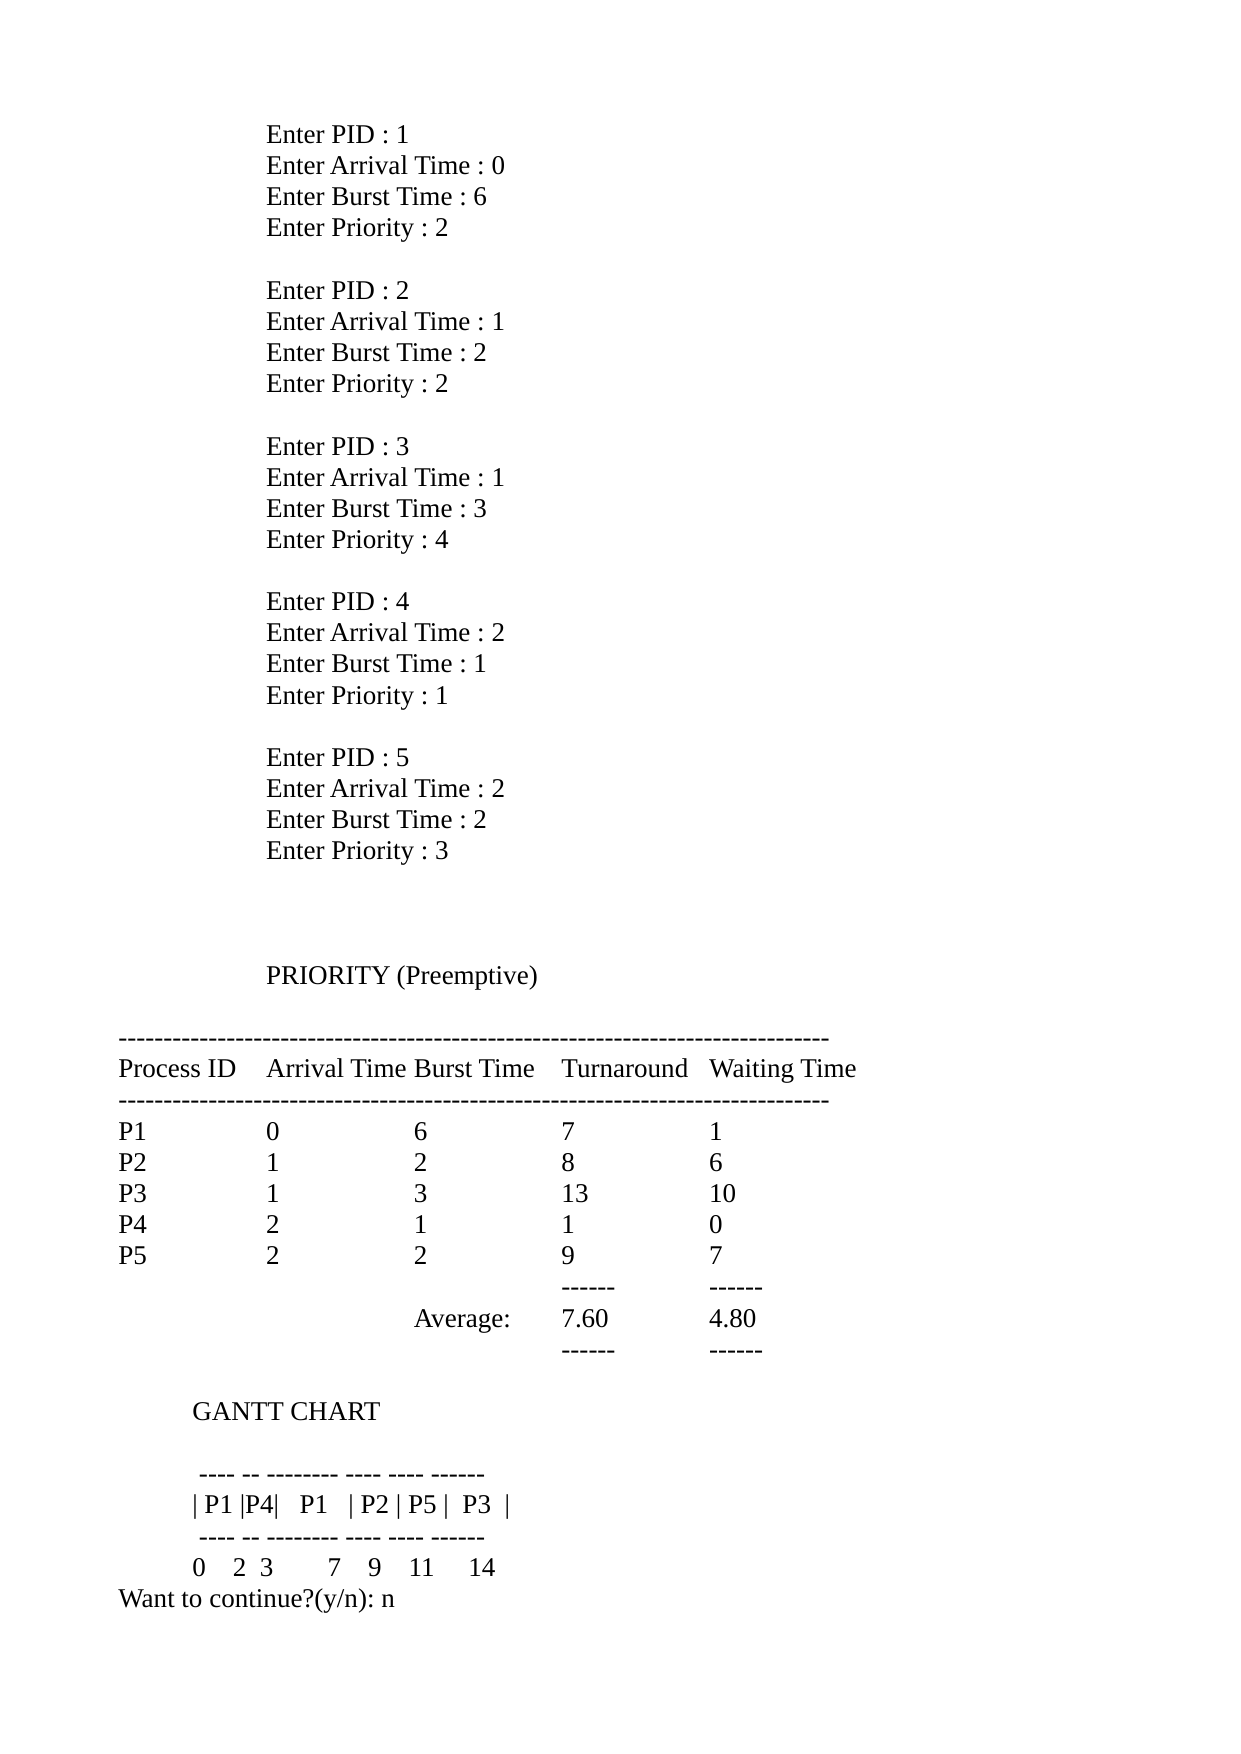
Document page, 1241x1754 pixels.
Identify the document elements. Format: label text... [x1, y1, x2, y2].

text ------ ------ [118, 1333, 1122, 1364]
text Enter Arrival Time : 1 [118, 305, 1122, 336]
text P4 2 1 1 0 [118, 1208, 1122, 1239]
text Enter Burst Time : 6 [118, 180, 1122, 212]
text Enter Arrival Time : 1 [118, 461, 1122, 492]
text ---- -- -------- ---- ---- ------ [118, 1520, 1122, 1551]
text Enter Arrival Time : 2 [118, 616, 1122, 648]
text Want to continue?(y/n): n [118, 1582, 1122, 1613]
text Enter Burst Time : 1 [118, 648, 1122, 679]
text ---- -- -------- ---- ---- ------ [118, 1457, 1122, 1488]
text Enter Priority : 4 [118, 523, 1122, 554]
text P5 2 2 9 7 [118, 1239, 1122, 1271]
text Average: 7.60 4.80 [118, 1302, 1122, 1333]
text Enter Priority : 2 [118, 212, 1122, 243]
text Enter Priority : 1 [118, 679, 1122, 710]
text ------------------------------------------------------------------------------- [118, 1084, 1122, 1115]
text P2 1 2 8 6 [118, 1146, 1122, 1177]
text Enter Arrival Time : 0 [118, 149, 1122, 180]
text 0 2 3 7 9 11 14 [118, 1551, 1122, 1582]
text Enter PID : 4 [118, 585, 1122, 616]
text Enter PID : 2 [118, 274, 1122, 305]
text Enter Burst Time : 2 [118, 803, 1122, 834]
text Enter PID : 1 [118, 118, 1122, 149]
text P3 1 3 13 10 [118, 1177, 1122, 1208]
text Enter Burst Time : 3 [118, 492, 1122, 523]
text ------------------------------------------------------------------------------- [118, 1021, 1122, 1052]
text | P1 |P4| P1 | P2 | P5 | P3 | [118, 1488, 1122, 1520]
text Enter PID : 3 [118, 429, 1122, 461]
text Process ID Arrival Time Burst Time Turnaround Waiting Time [118, 1052, 1122, 1084]
text Enter Burst Time : 2 [118, 336, 1122, 367]
text P1 0 6 7 1 [118, 1115, 1122, 1146]
text Enter Arrival Time : 2 [118, 772, 1122, 803]
text Enter Priority : 2 [118, 367, 1122, 398]
text PRIORITY (Preemptive) [118, 959, 1122, 990]
text ------ ------ [118, 1271, 1122, 1302]
text GANTT CHART [118, 1395, 1122, 1426]
text Enter PID : 5 [118, 741, 1122, 772]
text Enter Priority : 3 [118, 834, 1122, 866]
